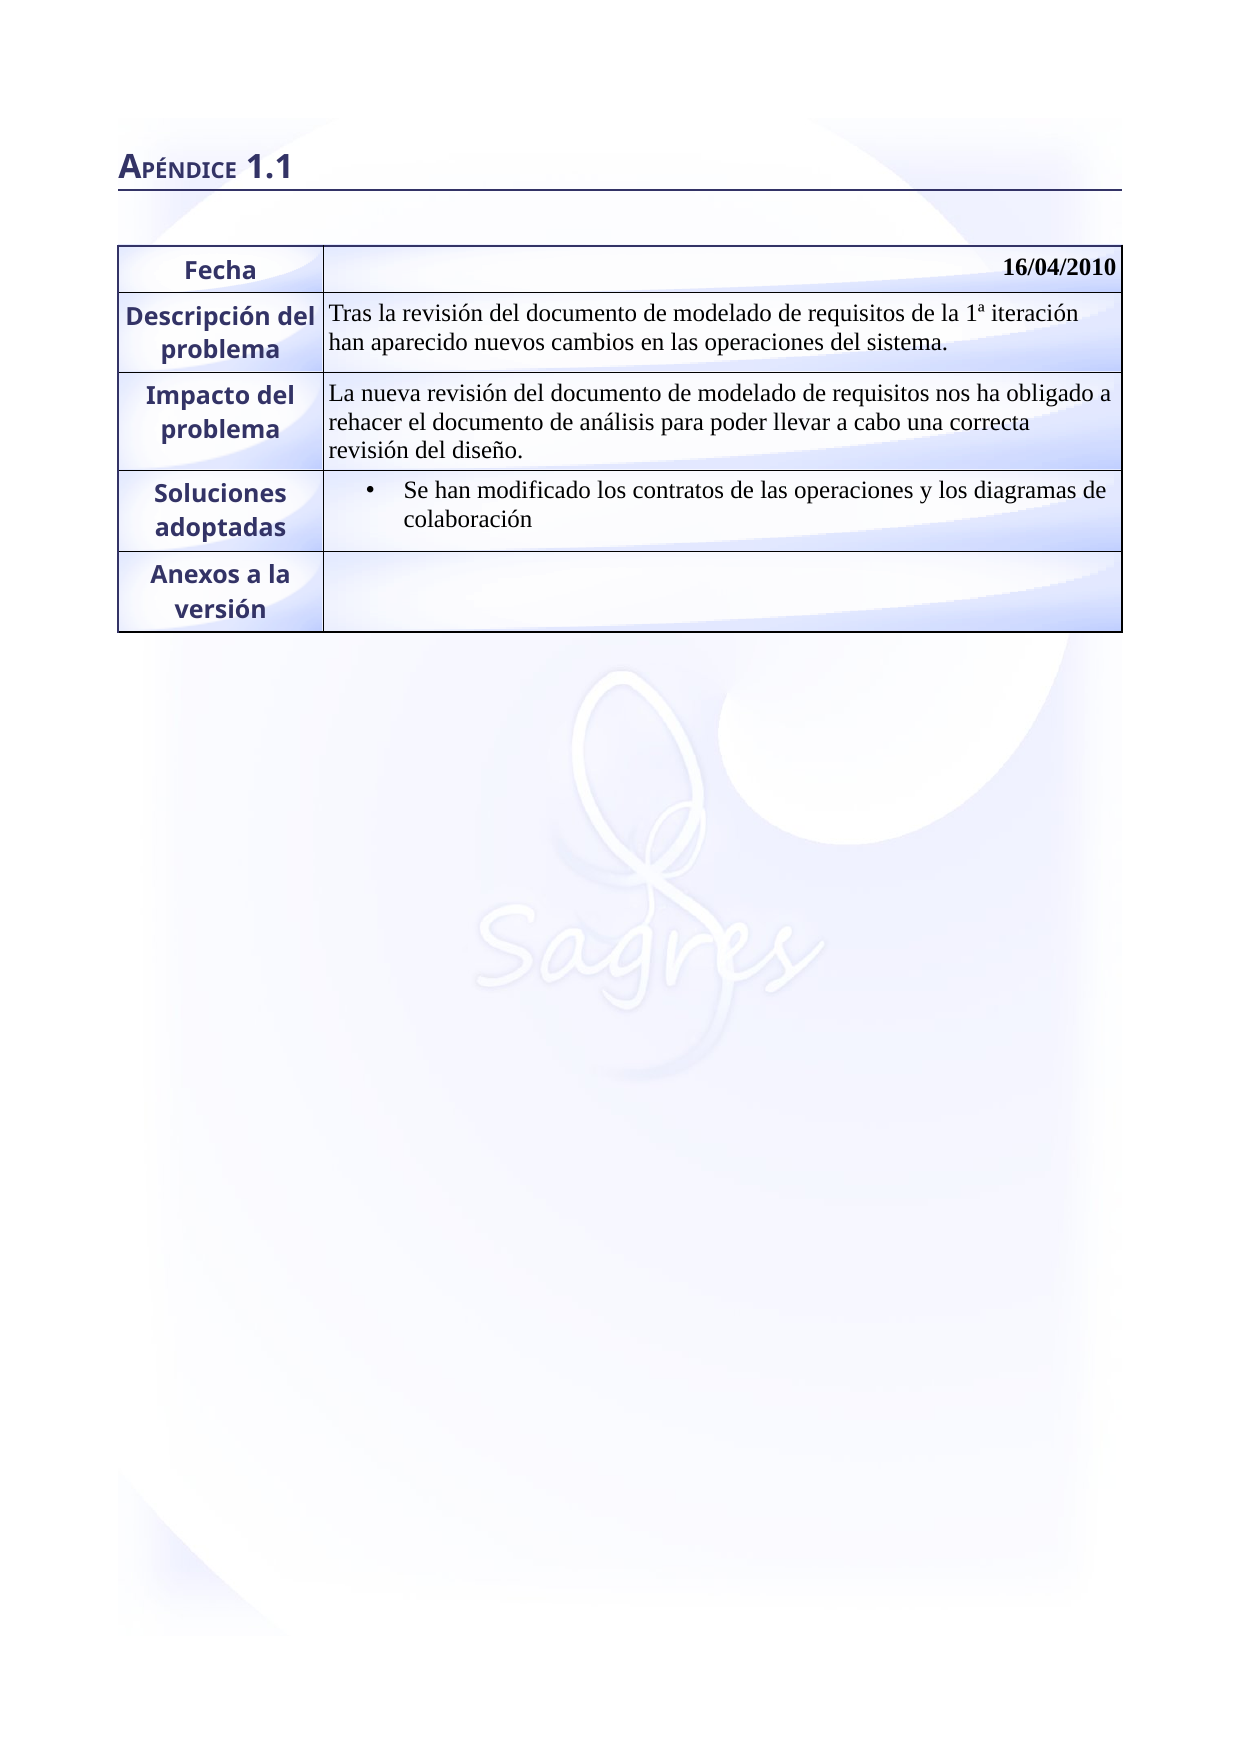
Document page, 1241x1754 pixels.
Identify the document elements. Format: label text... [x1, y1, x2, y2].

table_cell Soluciones adoptadas [119, 471, 323, 551]
subtitle Apéndice 1.1 [118, 143, 1122, 189]
table_cell Tras la revisión del documento de modelado de requisitos de la 1ª iteración han aparecido nuevos cambios en las operaciones del sistema. [324, 293, 1121, 372]
table_header Fecha [119, 247, 323, 292]
table_cell Impacto del problema [119, 373, 323, 470]
picture [118, 118, 1122, 143]
table_header 16/04/2010 [324, 247, 1121, 292]
table_cell Anexos a la versión [119, 552, 323, 631]
table_cell Se han modificado los contratos de las operaciones y los diagramas de colaboración [324, 471, 1121, 551]
table_cell [324, 552, 1121, 631]
table_cell La nueva revisión del documento de modelado de requisitos nos ha obligado a rehacer el documento de análisis para poder llevar a cabo una correcta revisión del diseño. [324, 373, 1121, 470]
picture [118, 633, 1122, 1636]
picture [118, 191, 1122, 245]
table_cell Descripción del problema [119, 293, 323, 372]
